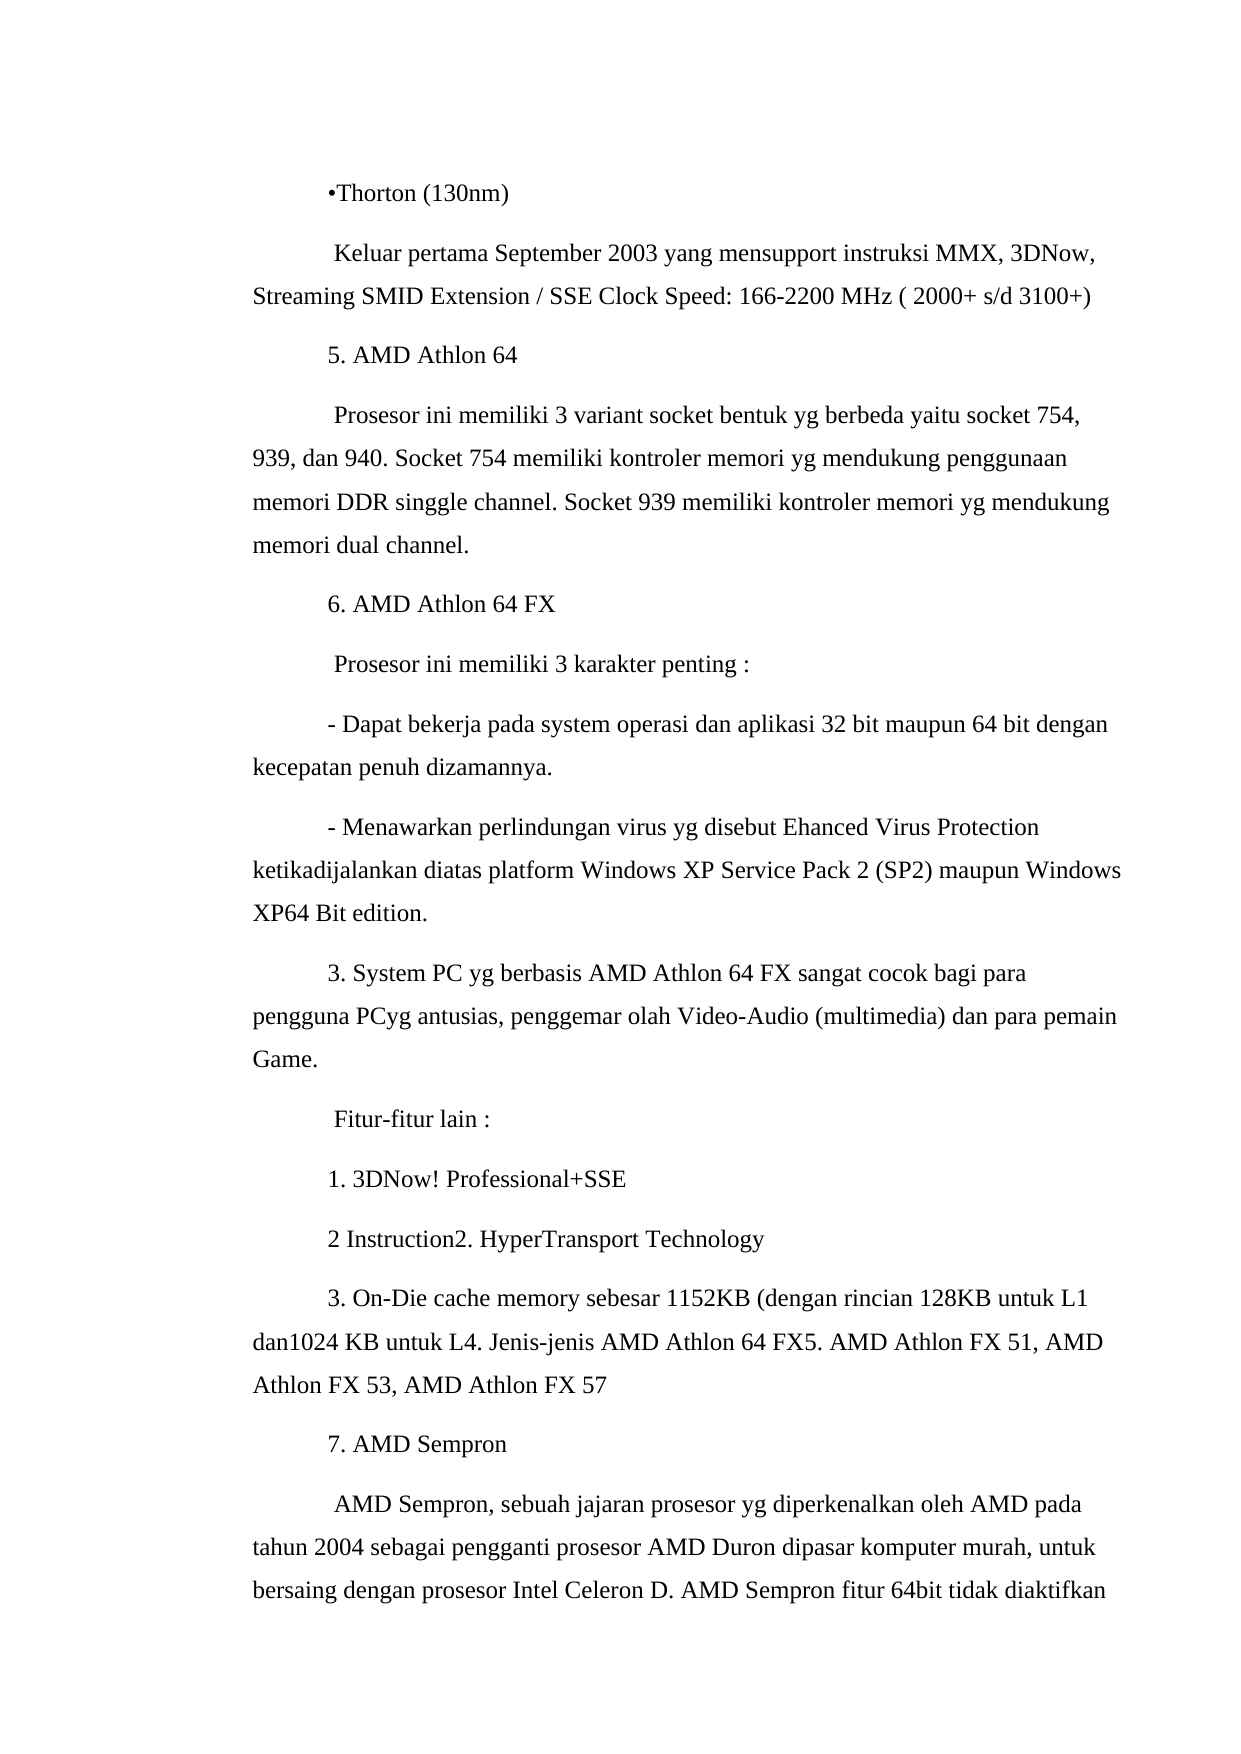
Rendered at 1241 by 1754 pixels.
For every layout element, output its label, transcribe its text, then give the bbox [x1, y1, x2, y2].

text Keluar pertama September 2003 yang mensupport instruksi MMX, 3DNow, Streaming SMID Extension / SSE Clock Speed: 166-2200 MHz ( 2000+ s/d 3100+) [252, 238, 1122, 309]
text Fitur-fitur lain : [252, 1104, 1122, 1133]
text Prosesor ini memiliki 3 karakter penting : [252, 649, 1122, 678]
text 7. AMD Sempron [252, 1429, 1122, 1458]
text •Thorton (130nm) [252, 178, 1122, 207]
text 5. AMD Athlon 64 [252, 341, 1122, 369]
text 3. System PC yg berbasis AMD Athlon 64 FX sangat cocok bagi para pengguna PCyg antusias, penggemar olah Video-Audio (multimedia) dan para pemain Game. [252, 958, 1122, 1073]
text - Dapat bekerja pada system operasi dan aplikasi 32 bit maupun 64 bit dengan kecepatan penuh dizamannya. [252, 709, 1122, 781]
text 1. 3DNow! Professional+SSE [252, 1164, 1122, 1193]
text 2 Instruction2. HyperTransport Technology [252, 1224, 1122, 1252]
text AMD Sempron, sebuah jajaran prosesor yg diperkenalkan oleh AMD pada tahun 2004 sebagai pengganti prosesor AMD Duron dipasar komputer murah, untuk bersaing dengan prosesor Intel Celeron D. AMD Sempron fitur 64bit tidak diaktifkan [252, 1489, 1122, 1604]
text 3. On-Die cache memory sebesar 1152KB (dengan rincian 128KB untuk L1 dan1024 KB untuk L4. Jenis-jenis AMD Athlon 64 FX5. AMD Athlon FX 51, AMD Athlon FX 53, AMD Athlon FX 57 [252, 1283, 1122, 1398]
text 6. AMD Athlon 64 FX [252, 589, 1122, 618]
text Prosesor ini memiliki 3 variant socket bentuk yg berbeda yaitu socket 754, 939, dan 940. Socket 754 memiliki kontroler memori yg mendukung penggunaan memori DDR singgle channel. Socket 939 memiliki kontroler memori yg mendukung memori dual channel. [252, 400, 1122, 558]
text - Menawarkan perlindungan virus yg disebut Ehanced Virus Protection ketikadijalankan diatas platform Windows XP Service Pack 2 (SP2) maupun Windows XP64 Bit edition. [252, 812, 1122, 927]
